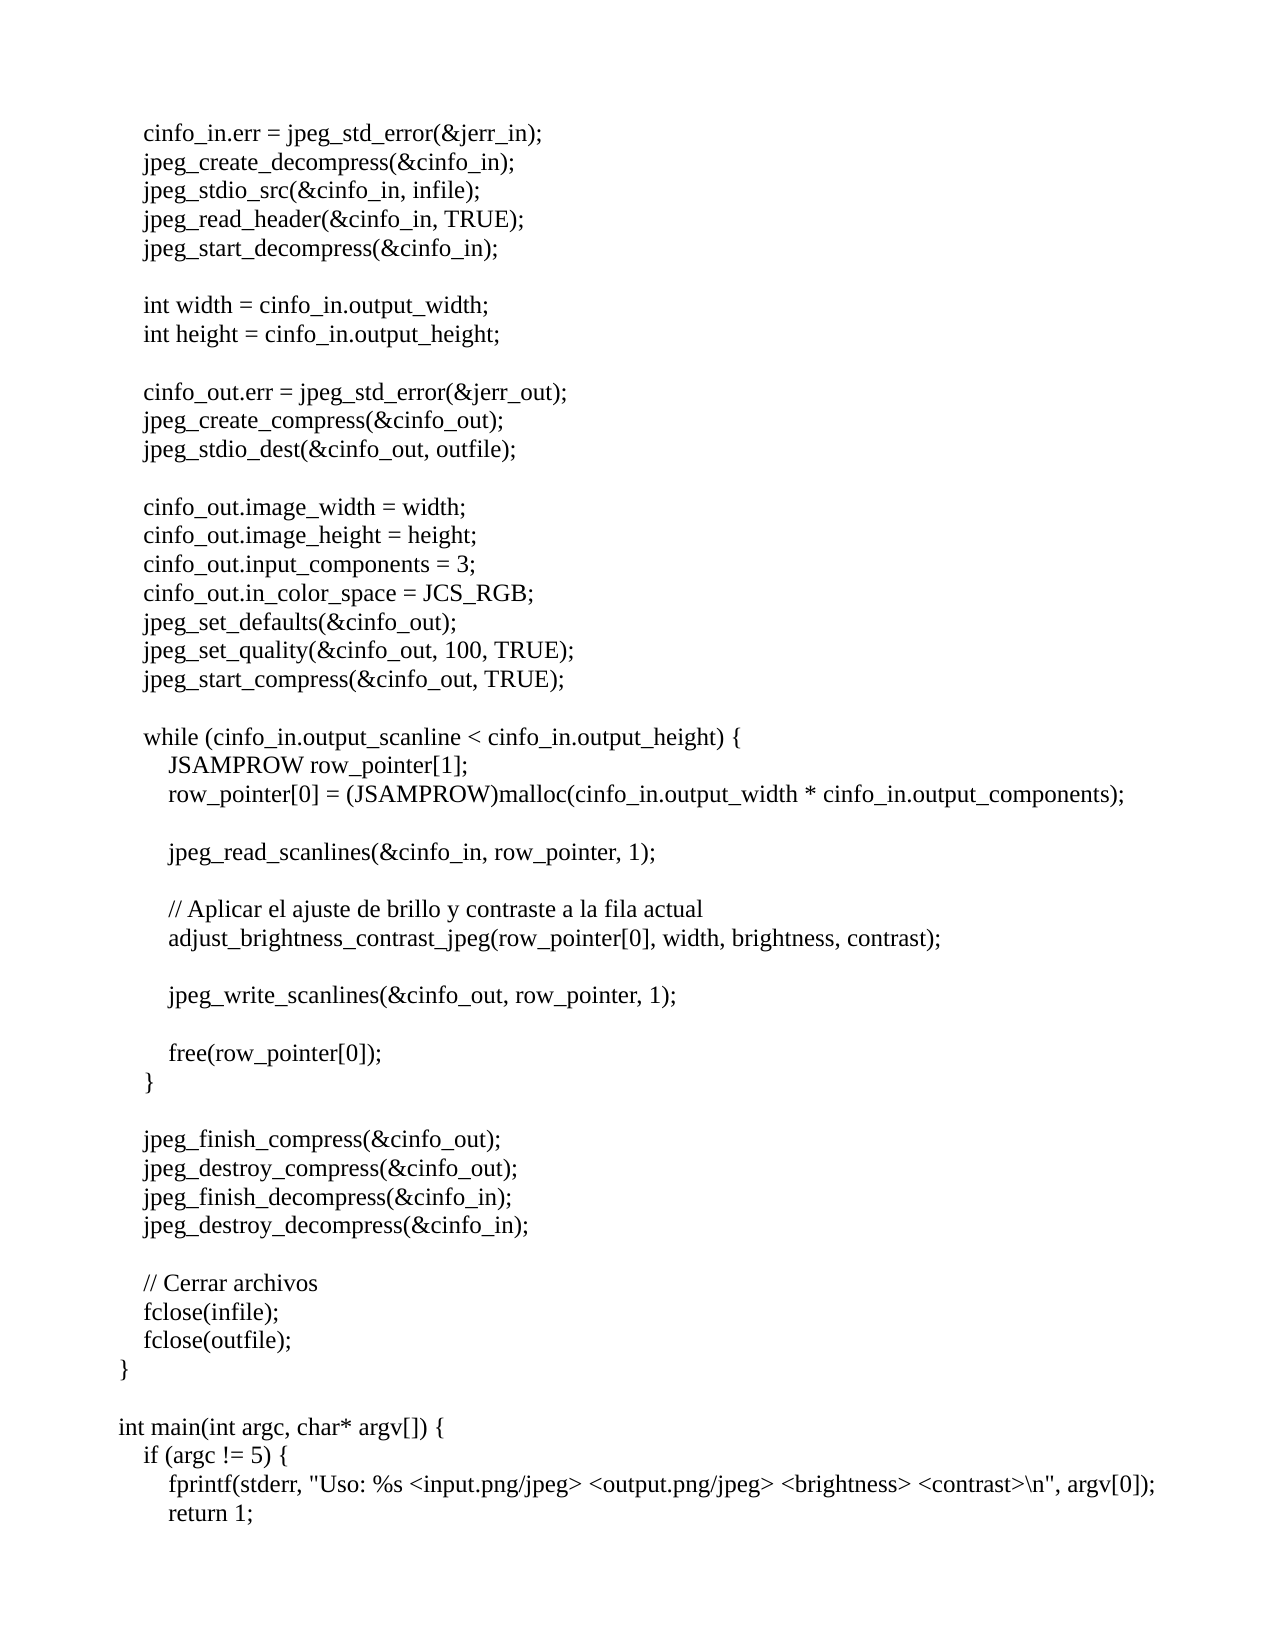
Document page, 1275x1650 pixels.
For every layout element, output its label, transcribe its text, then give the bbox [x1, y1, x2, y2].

text jpeg_read_header(&cinfo_in, TRUE); [118, 204, 1157, 233]
text jpeg_start_decompress(&cinfo_in); [118, 233, 1157, 262]
text jpeg_set_defaults(&cinfo_out); [118, 607, 1157, 636]
text jpeg_finish_decompress(&cinfo_in); [118, 1182, 1157, 1211]
text jpeg_set_quality(&cinfo_out, 100, TRUE); [118, 636, 1157, 664]
text jpeg_write_scanlines(&cinfo_out, row_pointer, 1); [118, 981, 1157, 1009]
text jpeg_destroy_compress(&cinfo_out); [118, 1153, 1157, 1182]
text int main(int argc, char* argv[]) { [118, 1412, 1157, 1441]
text } [118, 1354, 1157, 1383]
text cinfo_in.err = jpeg_std_error(&jerr_in); [118, 118, 1157, 147]
text JSAMPROW row_pointer[1]; [118, 751, 1157, 779]
text // Cerrar archivos [118, 1268, 1157, 1297]
text free(row_pointer[0]); [118, 1038, 1157, 1067]
text cinfo_out.input_components = 3; [118, 549, 1157, 578]
text cinfo_out.in_color_space = JCS_RGB; [118, 578, 1157, 607]
text } [118, 1067, 1157, 1096]
text fclose(outfile); [118, 1326, 1157, 1354]
text if (argc != 5) { [118, 1441, 1157, 1469]
text jpeg_finish_compress(&cinfo_out); [118, 1124, 1157, 1153]
text cinfo_out.image_height = height; [118, 521, 1157, 549]
text // Aplicar el ajuste de brillo y contraste a la fila actual [118, 894, 1157, 923]
text cinfo_out.image_width = width; [118, 492, 1157, 521]
text jpeg_destroy_decompress(&cinfo_in); [118, 1211, 1157, 1239]
text return 1; [118, 1498, 1157, 1527]
text cinfo_out.err = jpeg_std_error(&jerr_out); [118, 377, 1157, 406]
text fclose(infile); [118, 1297, 1157, 1326]
text fprintf(stderr, "Uso: %s <input.png/jpeg> <output.png/jpeg> <brightness> <contrast>\n", argv[0]); [118, 1469, 1157, 1498]
text row_pointer[0] = (JSAMPROW)malloc(cinfo_in.output_width * cinfo_in.output_components); [118, 779, 1157, 808]
text int width = cinfo_in.output_width; [118, 291, 1157, 319]
text jpeg_start_compress(&cinfo_out, TRUE); [118, 664, 1157, 693]
text while (cinfo_in.output_scanline < cinfo_in.output_height) { [118, 722, 1157, 751]
text jpeg_stdio_src(&cinfo_in, infile); [118, 176, 1157, 204]
text int height = cinfo_in.output_height; [118, 319, 1157, 348]
text jpeg_create_decompress(&cinfo_in); [118, 147, 1157, 176]
text adjust_brightness_contrast_jpeg(row_pointer[0], width, brightness, contrast); [118, 923, 1157, 952]
text jpeg_create_compress(&cinfo_out); [118, 406, 1157, 434]
text jpeg_read_scanlines(&cinfo_in, row_pointer, 1); [118, 837, 1157, 866]
text jpeg_stdio_dest(&cinfo_out, outfile); [118, 434, 1157, 463]
